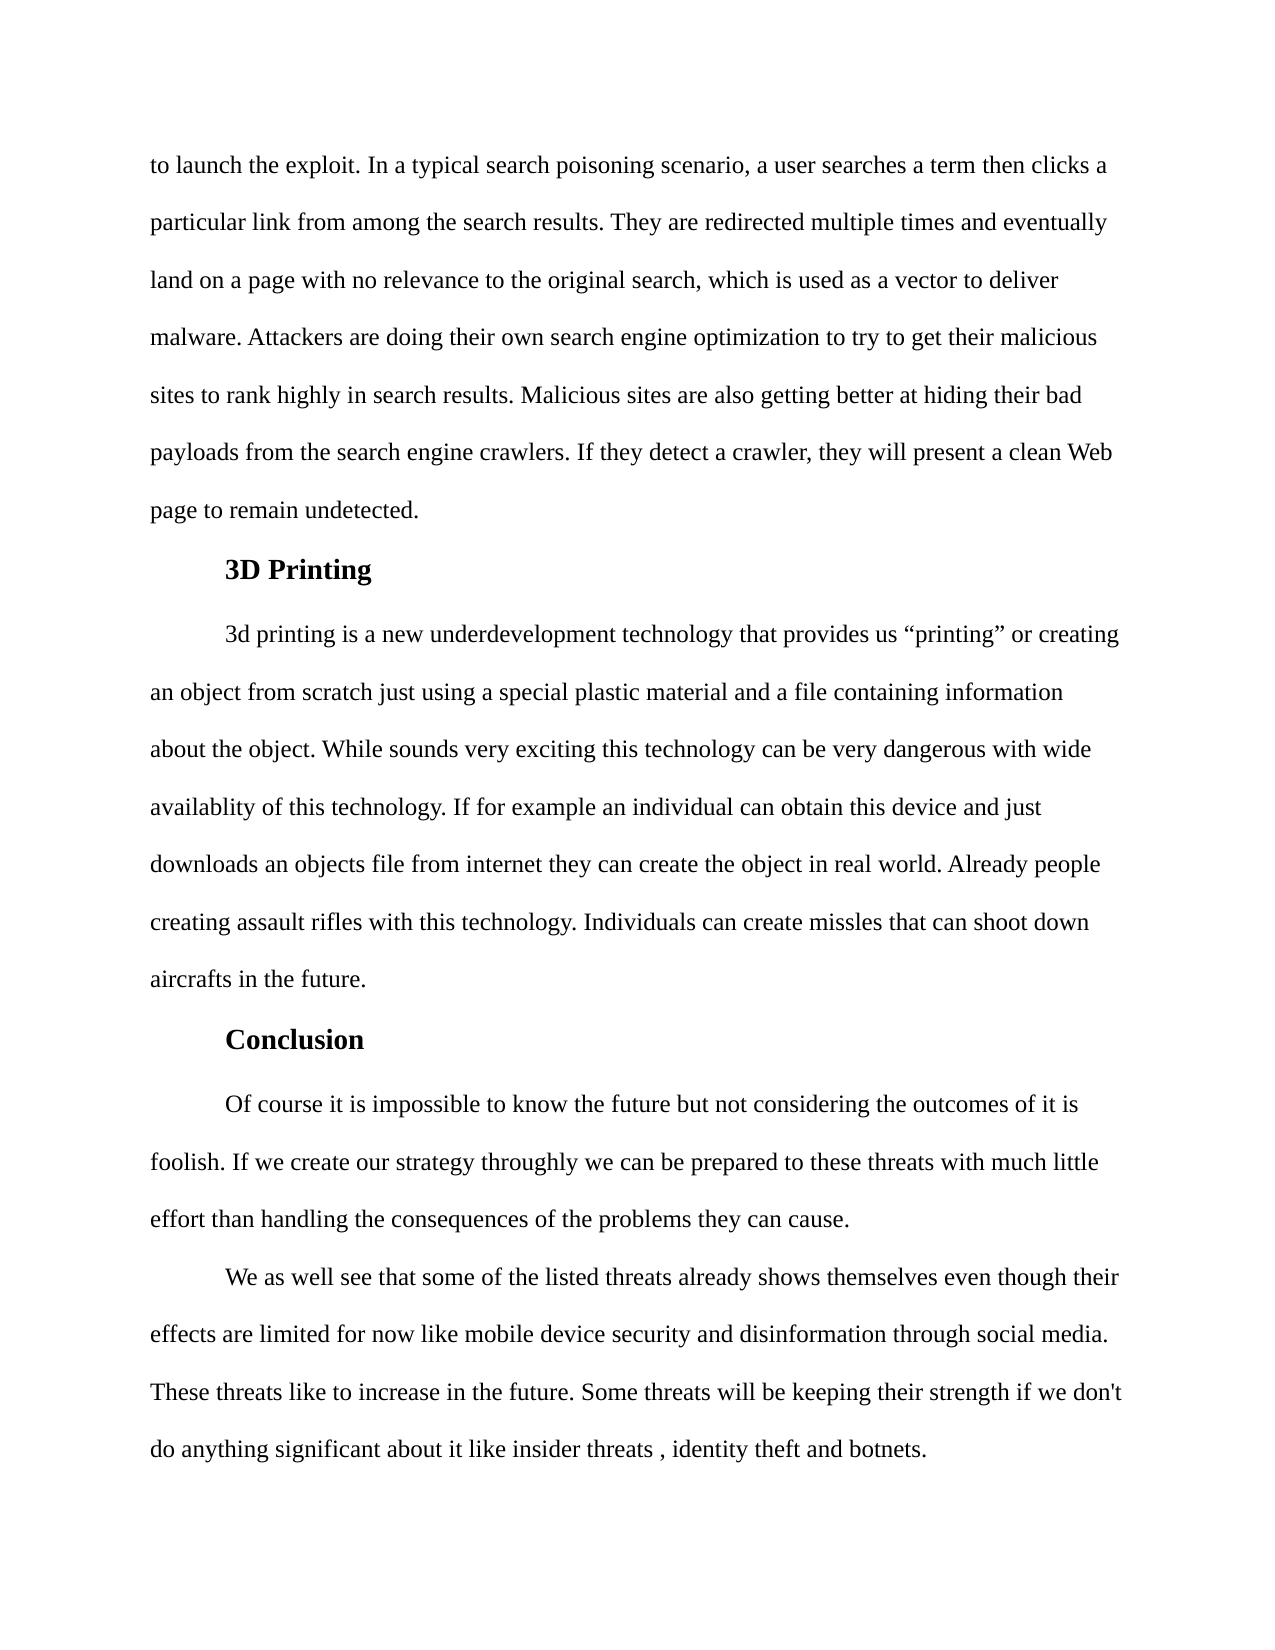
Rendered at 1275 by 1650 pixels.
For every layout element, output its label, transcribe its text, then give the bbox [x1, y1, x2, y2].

text 3d printing is a new underdevelopment technology that provides us “printing” or creating an object from scratch just using a special plastic material and a file containing information about the object. While sounds very exciting this technology can be very dangerous with wide availablity of this technology. If for example an individual can obtain this device and just downloads an objects file from internet they can create the object in real world. Already people creating assault rifles with this technology. Individuals can create missles that can shoot down aircrafts in the future. [150, 619, 1125, 993]
text 3D Printing [150, 552, 1125, 586]
text to launch the exploit. In a typical search poisoning scenario, a user searches a term then clicks a particular link from among the search results. They are redirected multiple times and eventually land on a page with no relevance to the original search, which is used as a vector to deliver malware. Attackers are doing their own search engine optimization to try to get their malicious sites to rank highly in search results. Malicious sites are also getting better at hiding their bad payloads from the search engine crawlers. If they detect a crawler, they will present a clean Web page to remain undetected. [150, 150, 1125, 524]
text We as well see that some of the listed threats already shows themselves even though their effects are limited for now like mobile device security and disinformation through social media. These threats like to increase in the future. Some threats will be keeping their strength if we don't do anything significant about it like insider threats , identity theft and botnets. [150, 1262, 1125, 1463]
text Of course it is impossible to know the future but not considering the outcomes of it is foolish. If we create our strategy throughly we can be prepared to these threats with much little effort than handling the consequences of the problems they can cause. [150, 1089, 1125, 1233]
text Conclusion [150, 1022, 1125, 1056]
